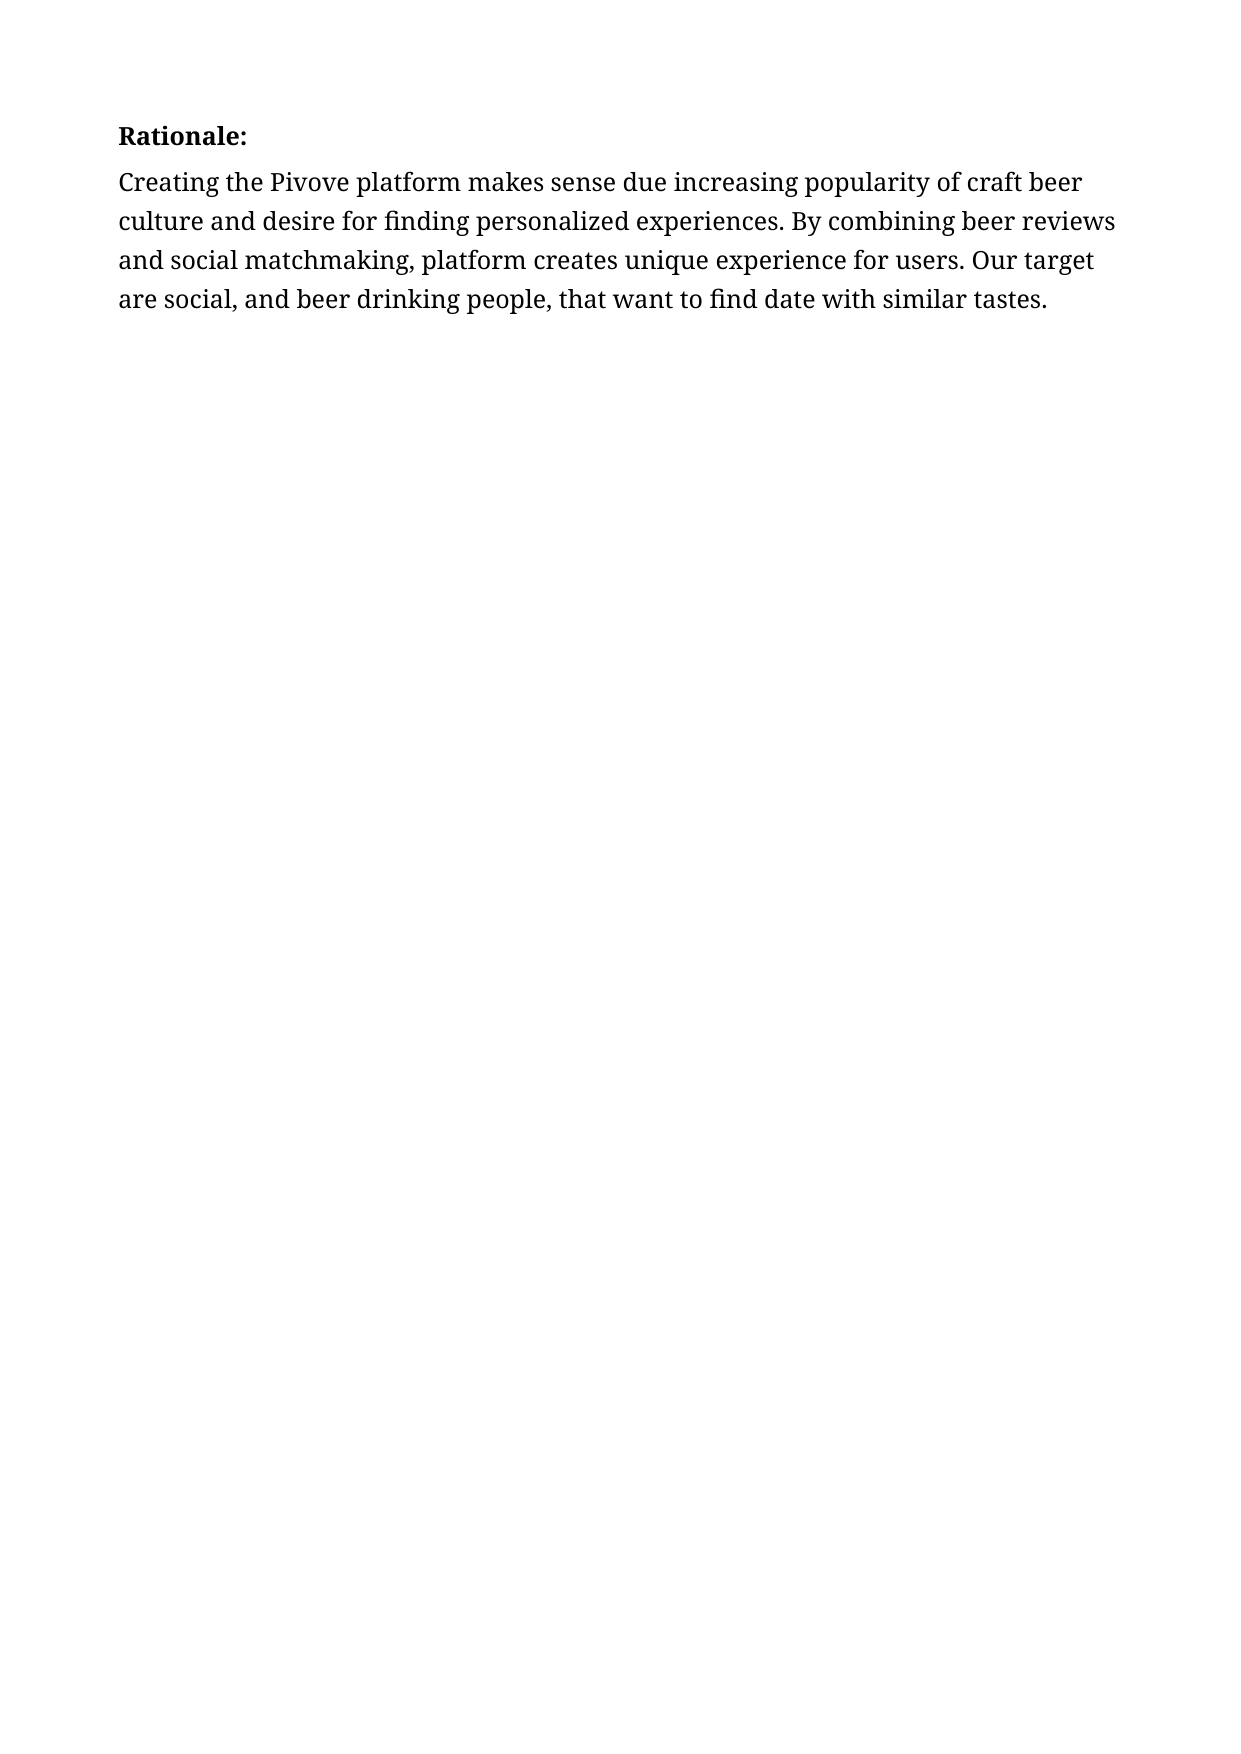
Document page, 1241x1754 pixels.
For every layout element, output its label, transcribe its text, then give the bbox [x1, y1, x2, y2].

text Creating the Pivove platform makes sense due increasing popularity of craft beer culture and desire for finding personalized experiences. By combining beer reviews and social matchmaking, platform creates unique experience for users. Our target are social, and beer drinking people, that want to find date with similar tastes. [118, 165, 1122, 316]
subtitle Rationale: [118, 118, 1122, 152]
